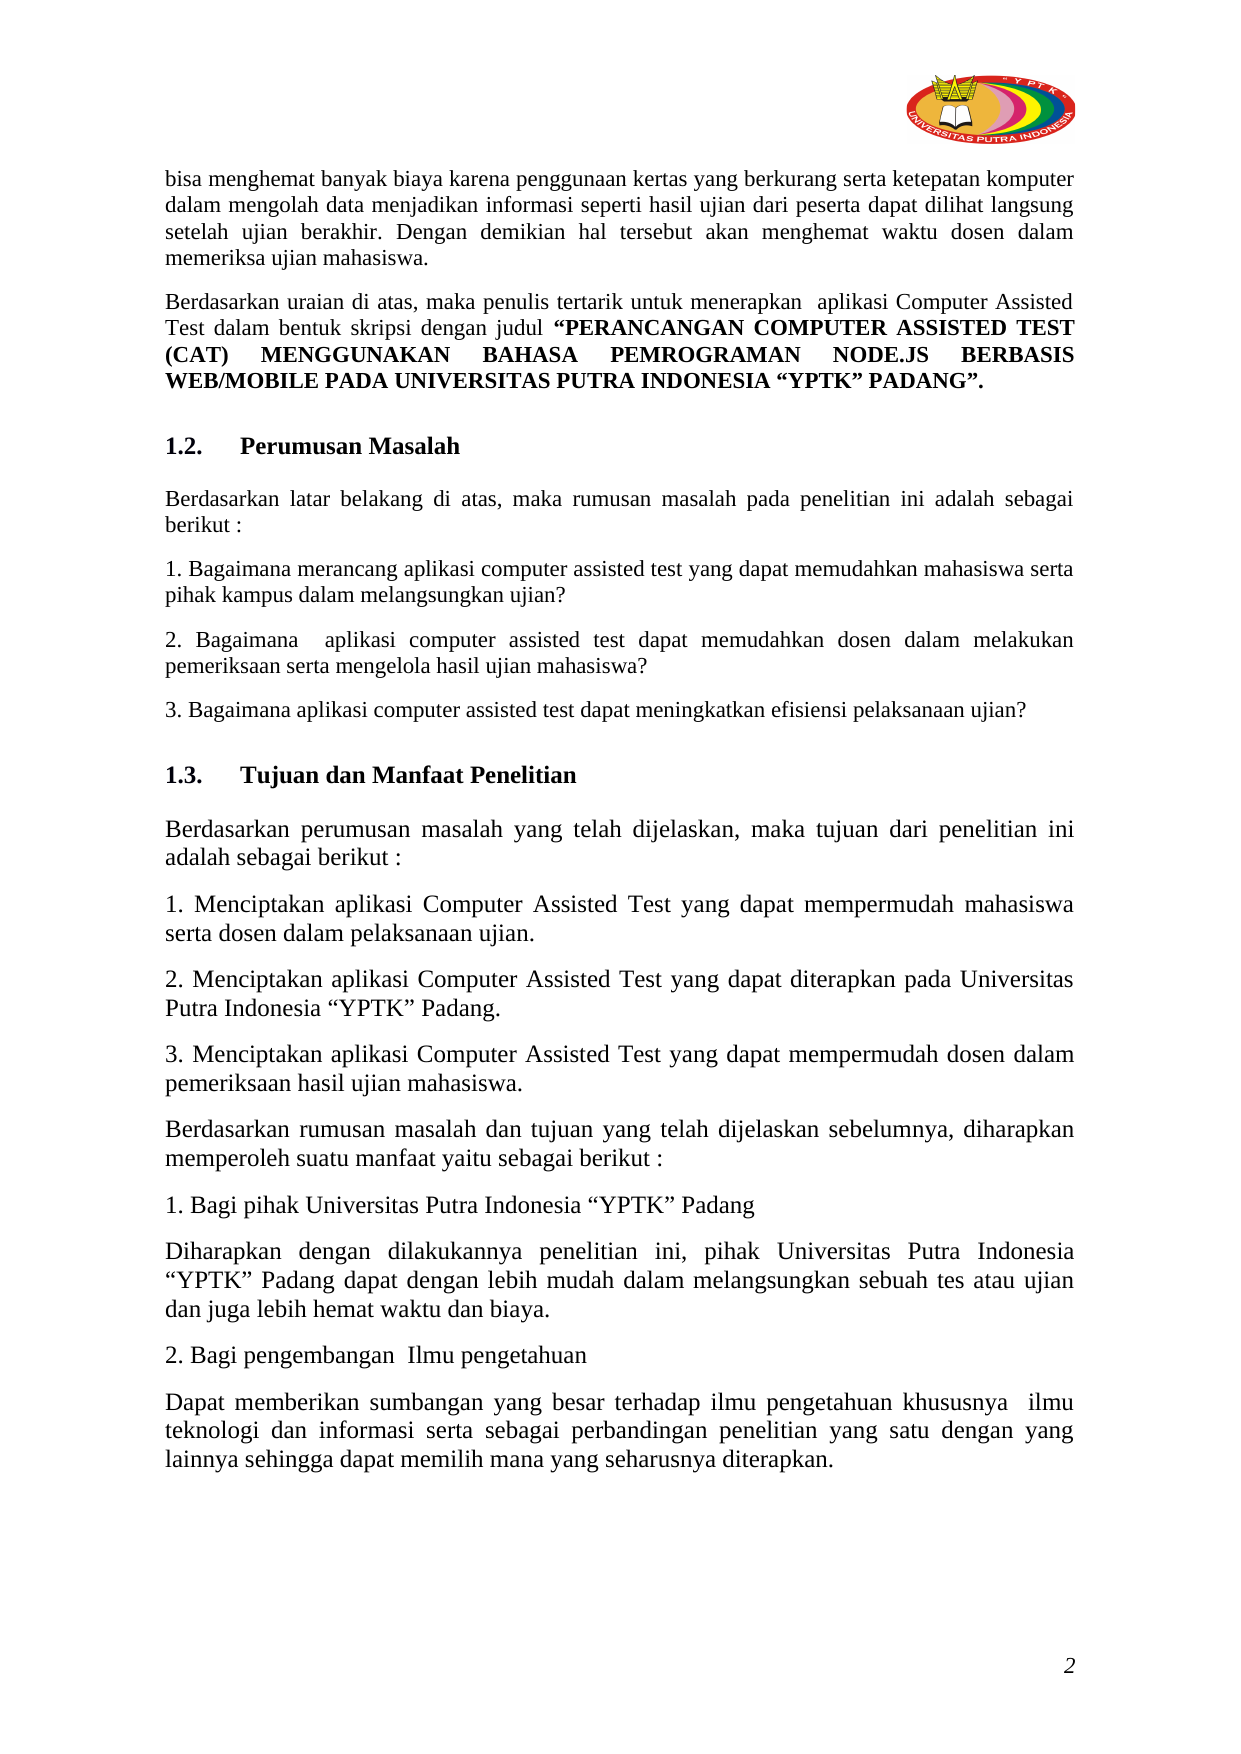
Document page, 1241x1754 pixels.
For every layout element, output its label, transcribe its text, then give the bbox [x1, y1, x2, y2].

text Berdasarkan uraian di atas, maka penulis tertarik untuk menerapkan aplikasi Computer Assisted Test dalam bentuk skripsi dengan judul “PERANCANGAN COMPUTER ASSISTED TEST (CAT) MENGGUNAKAN BAHASA PEMROGRAMAN NODE.JS BERBASIS WEB/MOBILE PADA UNIVERSITAS PUTRA INDONESIA “YPTK” PADANG”. [165, 288, 1075, 393]
subtitle Berdasarkan rumusan masalah dan tujuan yang telah dijelaskan sebelumnya, diharapkan memperoleh suatu manfaat yaitu sebagai berikut : [165, 1114, 1075, 1172]
subtitle 2. Bagi pengembangan Ilmu pengetahuan [165, 1340, 1075, 1369]
subtitle 3. Menciptakan aplikasi Computer Assisted Test yang dapat mempermudah dosen dalam pemeriksaan hasil ujian mahasiswa. [165, 1039, 1075, 1097]
picture [906, 75, 1076, 144]
subtitle 1. Bagi pihak Universitas Putra Indonesia “YPTK” Padang [165, 1190, 1075, 1218]
text Berdasarkan latar belakang di atas, maka rumusan masalah pada penelitian ini adalah sebagai berikut : [165, 485, 1075, 537]
text 1. Bagaimana merancang aplikasi computer assisted test yang dapat memudahkan mahasiswa serta pihak kampus dalam melangsungkan ujian? [165, 555, 1075, 608]
subtitle 2. Menciptakan aplikasi Computer Assisted Test yang dapat diterapkan pada Universitas Putra Indonesia “YPTK” Padang. [165, 964, 1075, 1022]
text 2. Bagaimana aplikasi computer assisted test dapat memudahkan dosen dalam melakukan pemeriksaan serta mengelola hasil ujian mahasiswa? [165, 626, 1075, 678]
text 3. Bagaimana aplikasi computer assisted test dapat meningkatkan efisiensi pelaksanaan ujian? [165, 696, 1075, 722]
subtitle Berdasarkan perumusan masalah yang telah dijelaskan, maka tujuan dari penelitian ini adalah sebagai berikut : [165, 814, 1075, 871]
subtitle Tujuan dan Manfaat Penelitian [165, 760, 1007, 789]
subtitle Perumusan Masalah [165, 431, 1007, 460]
subtitle 1. Menciptakan aplikasi Computer Assisted Test yang dapat mempermudah mahasiswa serta dosen dalam pelaksanaan ujian. [165, 889, 1075, 946]
text bisa menghemat banyak biaya karena penggunaan kertas yang berkurang serta ketepatan komputer dalam mengolah data menjadikan informasi seperti hasil ujian dari peserta dapat dilihat langsung setelah ujian berakhir. Dengan demikian hal tersebut akan menghemat waktu dosen dalam memeriksa ujian mahasiswa. [165, 165, 1075, 270]
subtitle Diharapkan dengan dilakukannya penelitian ini, pihak Universitas Putra Indonesia “YPTK” Padang dapat dengan lebih mudah dalam melangsungkan sebuah tes atau ujian dan juga lebih hemat waktu dan biaya. [165, 1236, 1075, 1322]
subtitle Dapat memberikan sumbangan yang besar terhadap ilmu pengetahuan khususnya ilmu teknologi dan informasi serta sebagai perbandingan penelitian yang satu dengan yang lainnya sehingga dapat memilih mana yang seharusnya diterapkan. [165, 1387, 1075, 1473]
